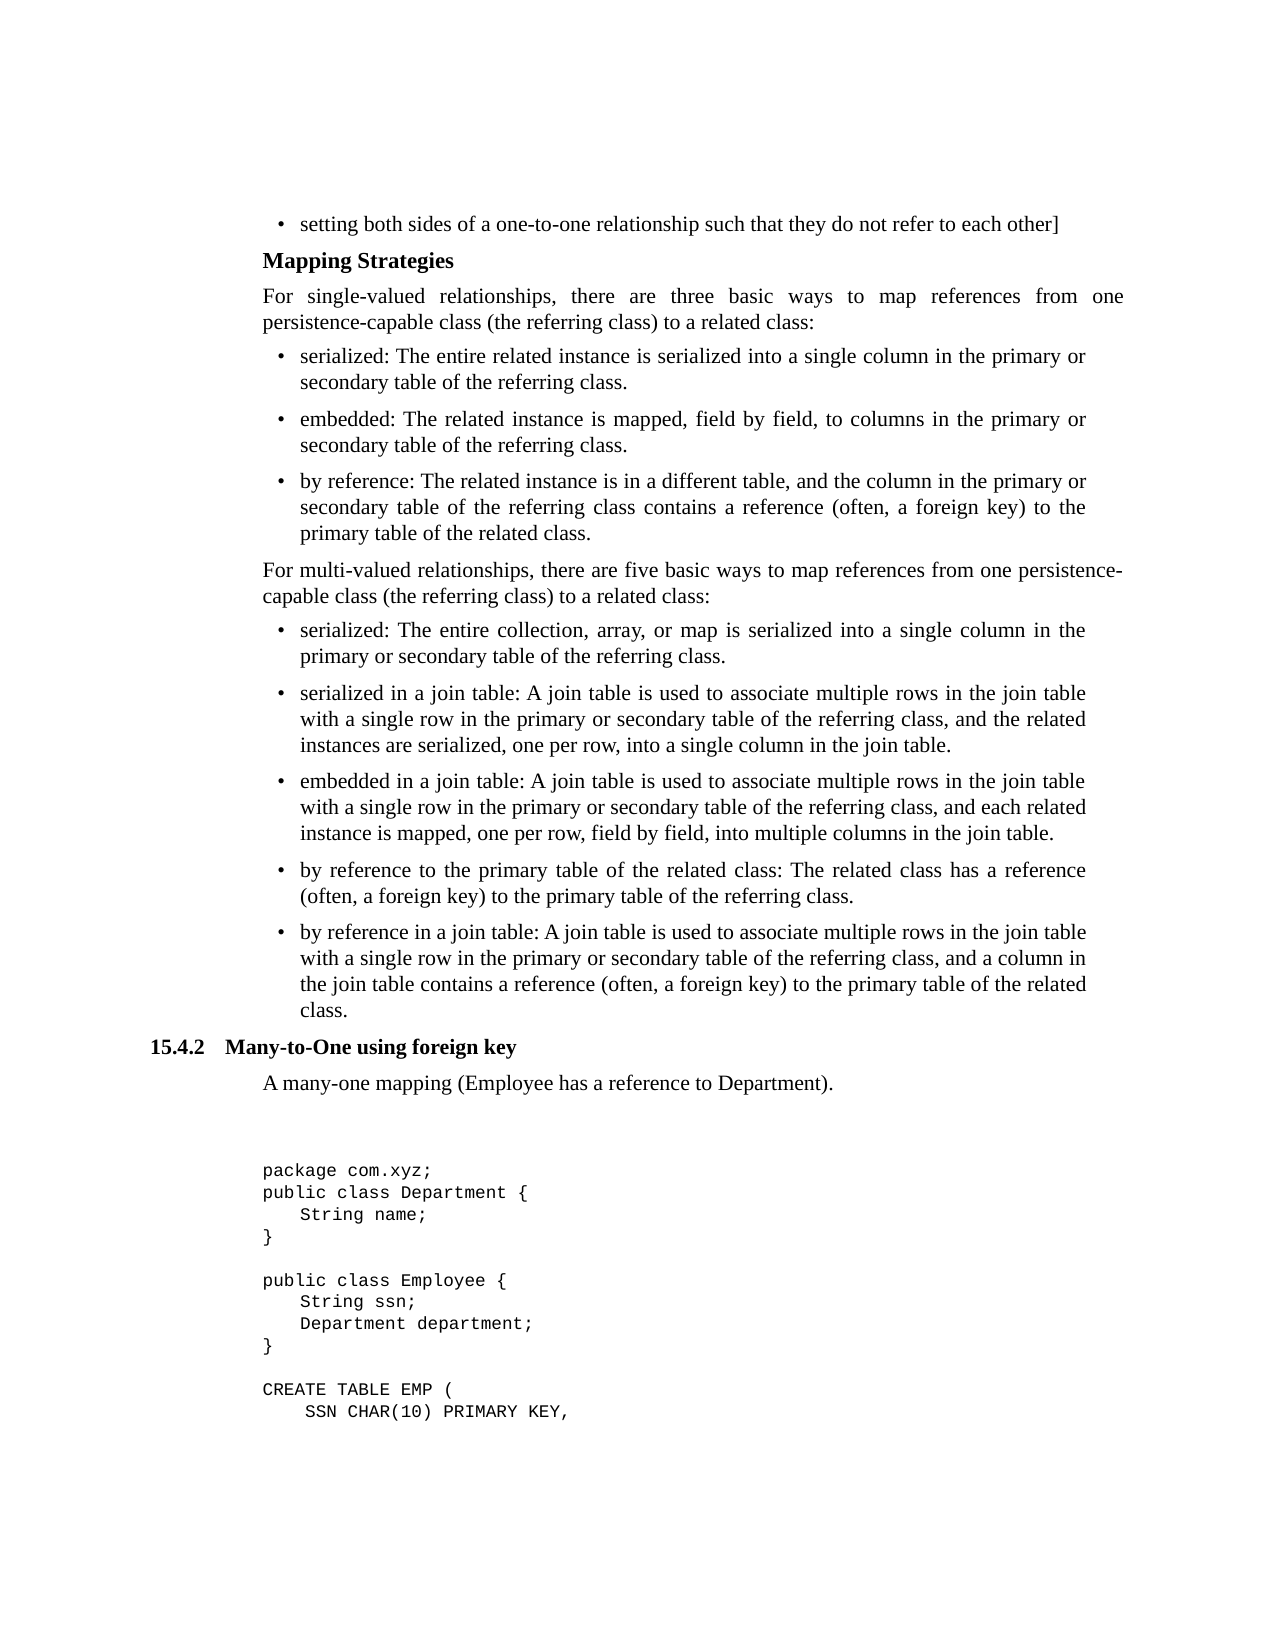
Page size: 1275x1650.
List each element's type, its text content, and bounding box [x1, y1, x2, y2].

subtitle Mapping Strategies [150, 246, 1125, 273]
text For single-valued relationships, there are three basic ways to map references from one persistence-capable class (the referring class) to a related class: [262, 282, 1125, 334]
text String name; [262, 1204, 1125, 1226]
text public class Employee { [262, 1269, 1125, 1291]
text • by reference to the primary table of the related class: The related class has a reference (often, a foreign key) to the primary table of the referring class. [277, 856, 1087, 908]
text • embedded in a join table: A join table is used to associate multiple rows in the join table with a single row in the primary or secondary table of the referring class, and each related instance is mapped, one per row, field by field, into multiple columns in the join table. [277, 767, 1087, 845]
text • by reference in a join table: A join table is used to associate multiple rows in the join table with a single row in the primary or secondary table of the referring class, and a column in the join table contains a reference (often, a foreign key) to the primary table of the related class. [277, 918, 1087, 1022]
text For multi-valued relationships, there are five basic ways to map references from one persistence-capable class (the referring class) to a related class: [262, 556, 1125, 608]
text String ssn; [262, 1291, 1125, 1313]
text • serialized: The entire related instance is serialized into a single column in the primary or secondary table of the referring class. [277, 342, 1087, 394]
text • serialized in a join table: A join table is used to associate multiple rows in the join table with a single row in the primary or secondary table of the referring class, and the related instances are serialized, one per row, into a single column in the join table. [277, 679, 1087, 757]
text SSN CHAR(10) PRIMARY KEY, [262, 1401, 1125, 1422]
text Department department; [262, 1313, 1125, 1335]
text public class Department { [262, 1182, 1125, 1204]
subtitle Many-to-One using foreign key [150, 1033, 1125, 1059]
text } [262, 1226, 1125, 1247]
text } [262, 1335, 1125, 1357]
text • serialized: The entire collection, array, or map is serialized into a single column in the primary or secondary table of the referring class. [277, 616, 1087, 668]
text • setting both sides of a one-to-one relationship such that they do not refer to each other] [277, 210, 1087, 236]
text CREATE TABLE EMP ( [262, 1379, 1125, 1401]
text A many-one mapping (Employee has a reference to Department). [262, 1069, 1125, 1095]
text • by reference: The related instance is in a different table, and the column in the primary or secondary table of the referring class contains a reference (often, a foreign key) to the primary table of the related class. [277, 467, 1087, 545]
text • embedded: The related instance is mapped, field by field, to columns in the primary or secondary table of the referring class. [277, 405, 1087, 457]
text package com.xyz; [262, 1160, 1125, 1182]
